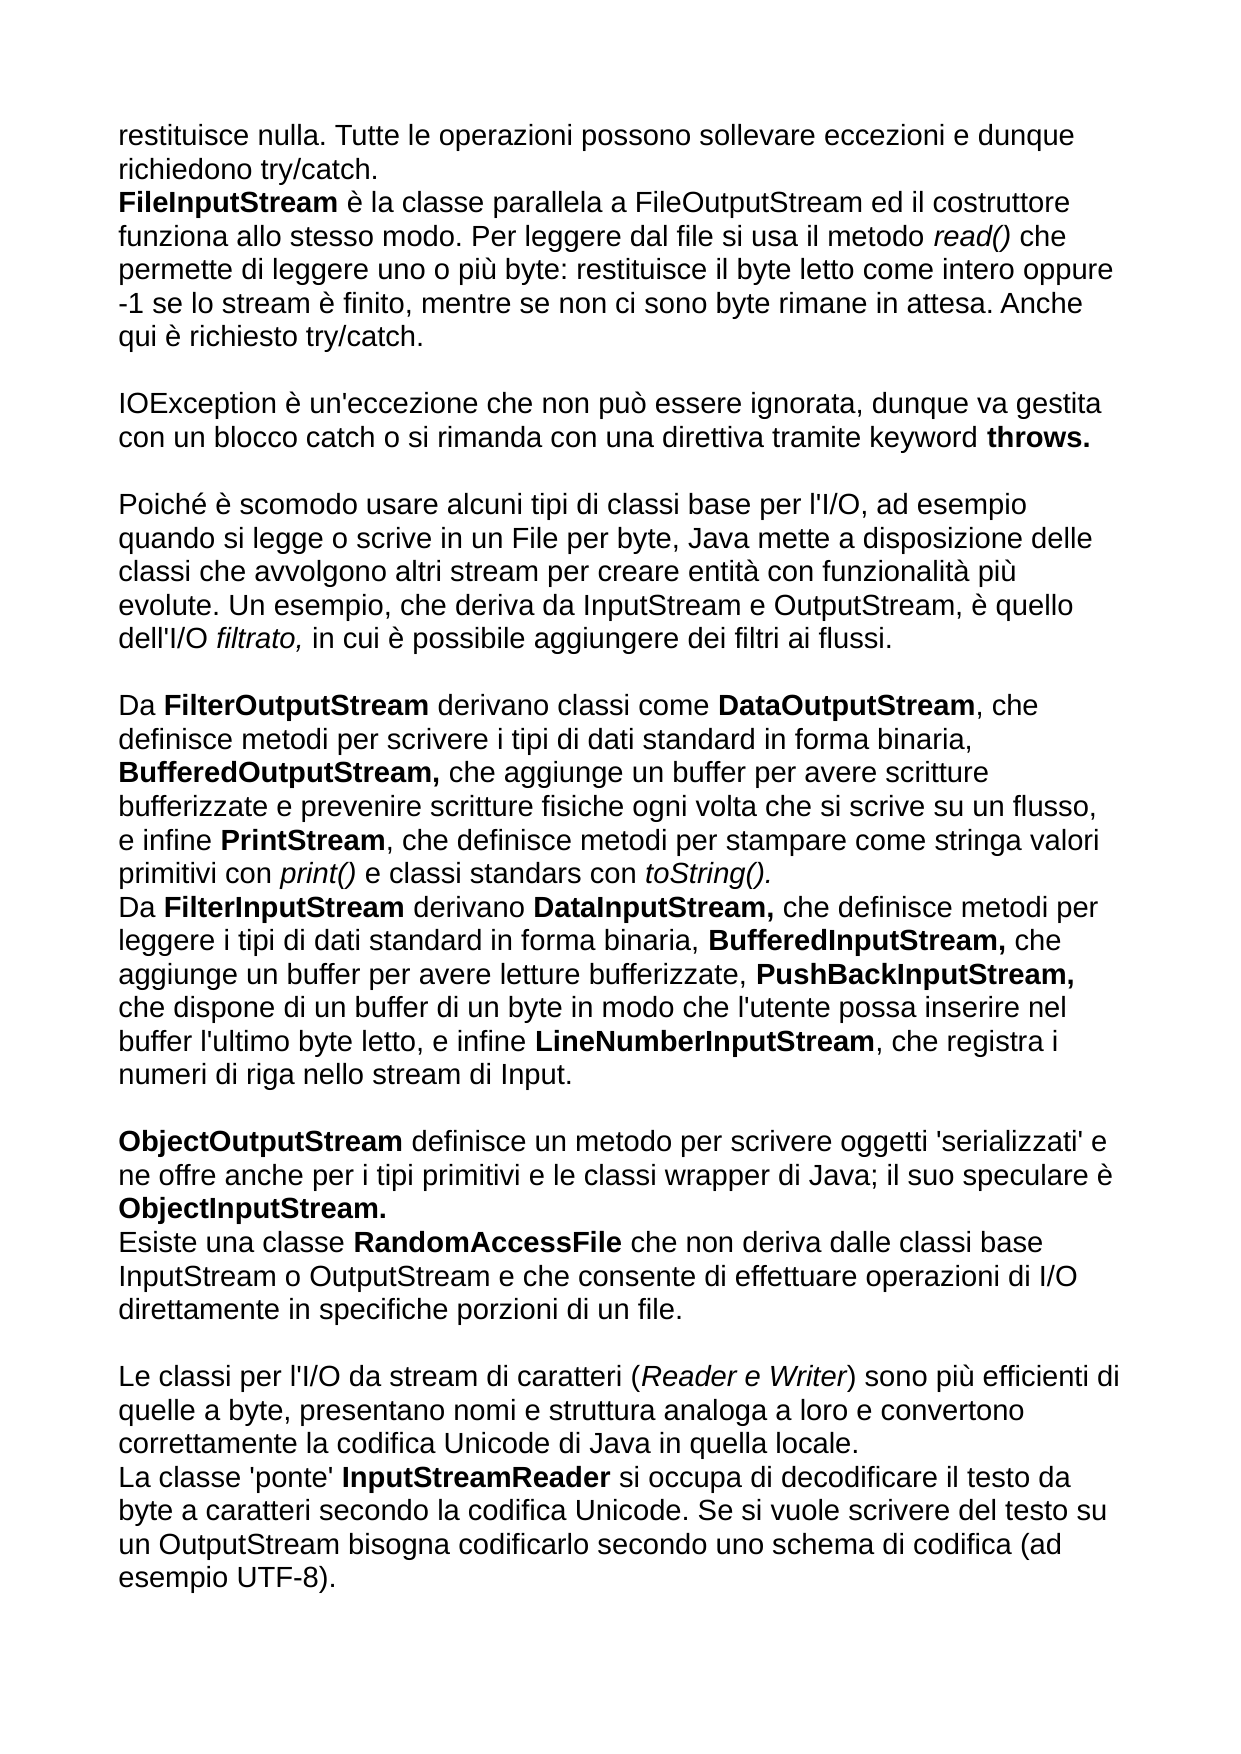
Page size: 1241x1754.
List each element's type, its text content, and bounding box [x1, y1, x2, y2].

text La classe 'ponte' InputStreamReader si occupa di decodificare il testo da byte a caratteri secondo la codifica Unicode. Se si vuole scrivere del testo su un OutputStream bisogna codificarlo secondo uno schema di codifica (ad esempio UTF-8). [118, 1460, 1122, 1594]
text restituisce nulla. Tutte le operazioni possono sollevare eccezioni e dunque richiedono try/catch. [118, 118, 1122, 185]
text Da FilterInputStream derivano DataInputStream, che definisce metodi per leggere i tipi di dati standard in forma binaria, BufferedInputStream, che aggiunge un buffer per avere letture bufferizzate, PushBackInputStream, che dispone di un buffer di un byte in modo che l'utente possa inserire nel buffer l'ultimo byte letto, e infine LineNumberInputStream, che registra i numeri di riga nello stream di Input. [118, 889, 1122, 1091]
text FileInputStream è la classe parallela a FileOutputStream ed il costruttore funziona allo stesso modo. Per leggere dal file si usa il metodo read() che permette di leggere uno o più byte: restituisce il byte letto come intero oppure -1 se lo stream è finito, mentre se non ci sono byte rimane in attesa. Anche qui è richiesto try/catch. [118, 185, 1122, 353]
text ObjectOutputStream definisce un metodo per scrivere oggetti 'serializzati' e ne offre anche per i tipi primitivi e le classi wrapper di Java; il suo speculare è ObjectInputStream. [118, 1124, 1122, 1225]
text Esiste una classe RandomAccessFile che non deriva dalle classi base InputStream o OutputStream e che consente di effettuare operazioni di I/O direttamente in specifiche porzioni di un file. [118, 1225, 1122, 1326]
text Da FilterOutputStream derivano classi come DataOutputStream, che definisce metodi per scrivere i tipi di dati standard in forma binaria, BufferedOutputStream, che aggiunge un buffer per avere scritture bufferizzate e prevenire scritture fisiche ogni volta che si scrive su un flusso, e infine PrintStream, che definisce metodi per stampare come stringa valori primitivi con print() e classi standars con toString(). [118, 688, 1122, 889]
text IOException è un'eccezione che non può essere ignorata, dunque va gestita con un blocco catch o si rimanda con una direttiva tramite keyword throws. [118, 386, 1122, 453]
text Le classi per l'I/O da stream di caratteri (Reader e Writer) sono più efficienti di quelle a byte, presentano nomi e struttura analoga a loro e convertono correttamente la codifica Unicode di Java in quella locale. [118, 1359, 1122, 1460]
text Poiché è scomodo usare alcuni tipi di classi base per l'I/O, ad esempio quando si legge o scrive in un File per byte, Java mette a disposizione delle classi che avvolgono altri stream per creare entità con funzionalità più evolute. Un esempio, che deriva da InputStream e OutputStream, è quello dell'I/O filtrato, in cui è possibile aggiungere dei filtri ai flussi. [118, 487, 1122, 655]
